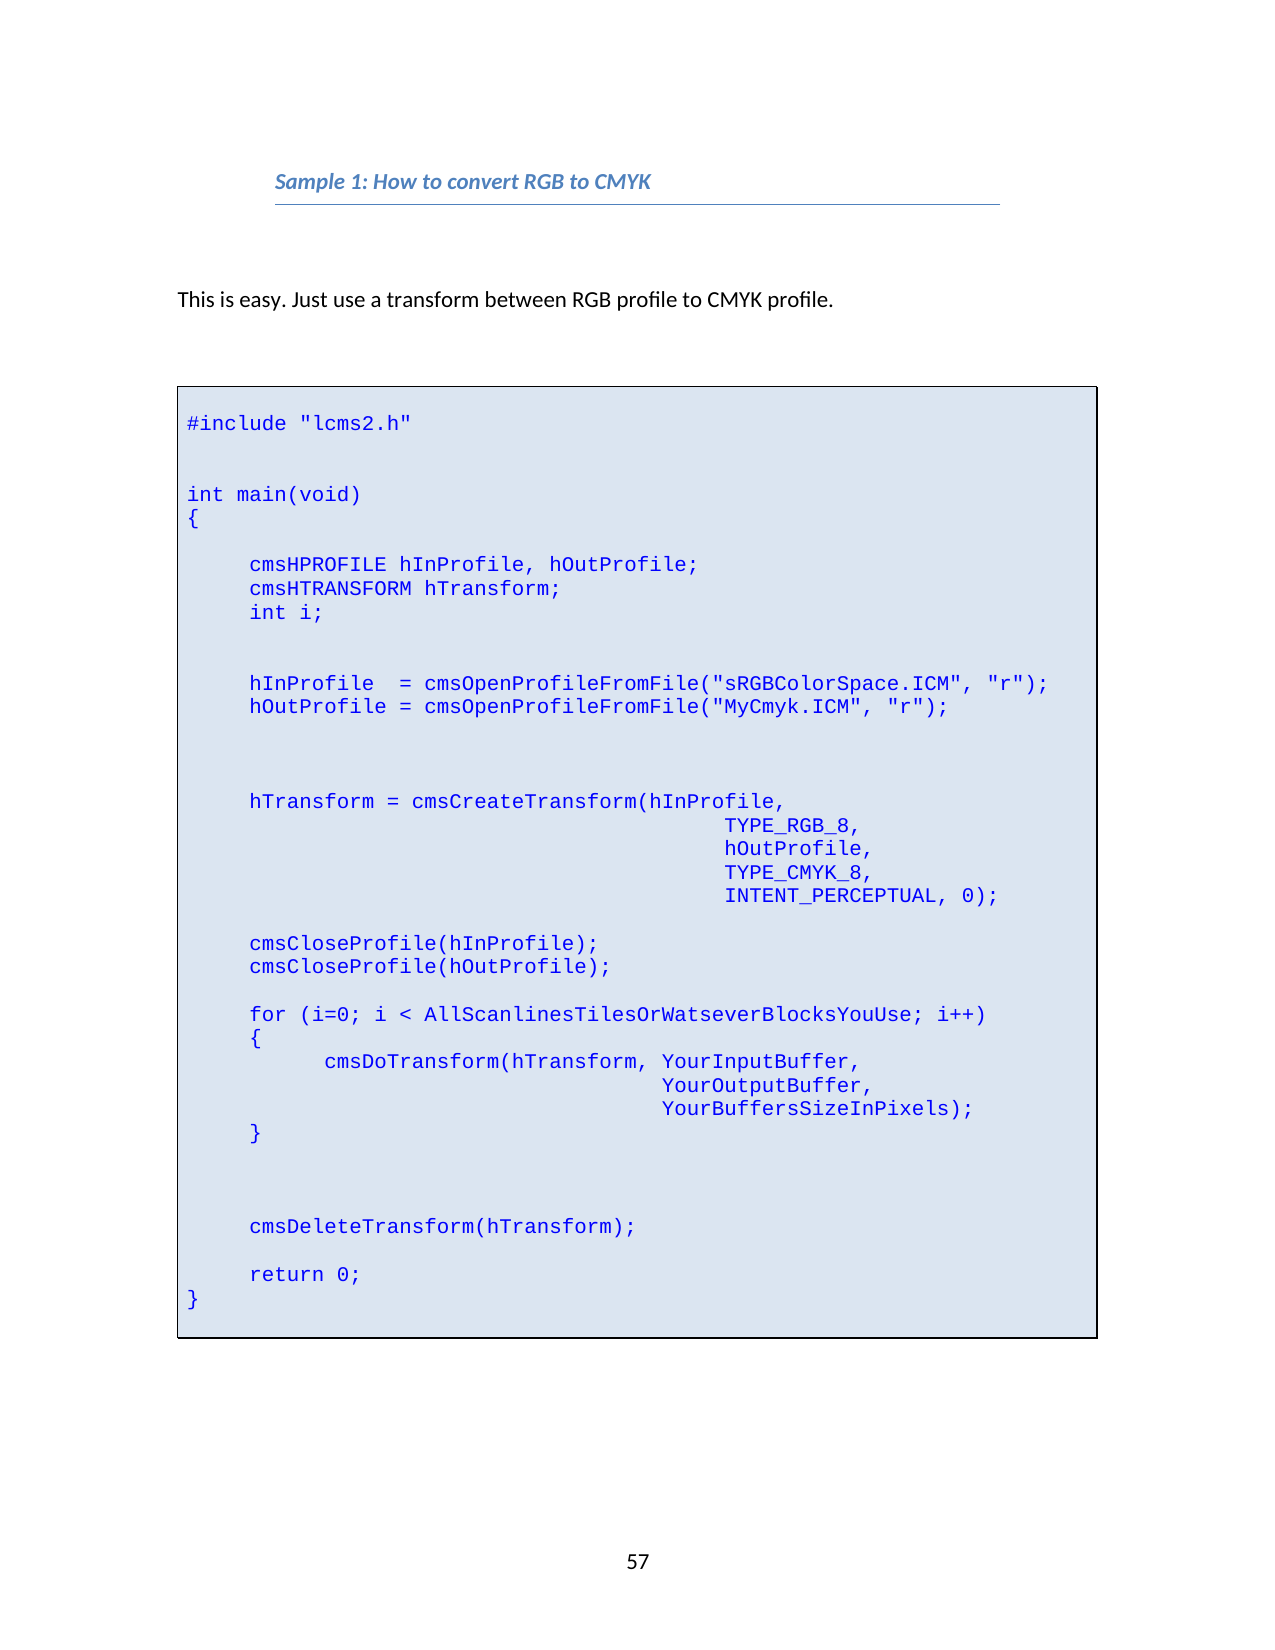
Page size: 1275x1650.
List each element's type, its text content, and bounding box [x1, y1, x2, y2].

text for (i=0; i < AllScanlinesTilesOrWatseverBlocksYouUse; i++) [178, 1001, 1096, 1024]
text TYPE_RGB_8, [178, 811, 1096, 835]
text YourOutputBuffer, [178, 1072, 1096, 1095]
text YourBuffersSizeInPixels); [178, 1095, 1096, 1119]
text INTENT_PERCEPTUAL, 0); [178, 882, 1096, 906]
text hInProfile = cmsOpenProfileFromFile("sRGBColorSpace.ICM", "r"); [178, 669, 1096, 693]
text #include "lcms2.h" [178, 409, 1096, 433]
text Sample 1: How to convert RGB to CMYK [275, 167, 1000, 204]
text cmsCloseProfile(hOutProfile); [178, 953, 1096, 977]
text } [178, 1119, 1096, 1142]
text TYPE_CMYK_8, [178, 859, 1096, 882]
text cmsDoTransform(hTransform, YourInputBuffer, [178, 1048, 1096, 1072]
text { [178, 1024, 1096, 1048]
text int main(void) [178, 480, 1096, 504]
text { [178, 504, 1096, 528]
text cmsHTRANSFORM hTransform; [178, 575, 1096, 599]
text cmsCloseProfile(hInProfile); [178, 930, 1096, 953]
text hOutProfile = cmsOpenProfileFromFile("MyCmyk.ICM", "r"); [178, 693, 1096, 717]
text int i; [178, 599, 1096, 622]
text hOutProfile, [178, 835, 1096, 859]
text hTransform = cmsCreateTransform(hInProfile, [178, 788, 1096, 811]
text cmsHPROFILE hInProfile, hOutProfile; [178, 551, 1096, 575]
text } [178, 1284, 1096, 1308]
text return 0; [178, 1261, 1096, 1284]
text cmsDeleteTransform(hTransform); [178, 1213, 1096, 1237]
text This is easy. Just use a transform between RGB profile to CMYK profile. [177, 286, 1098, 313]
